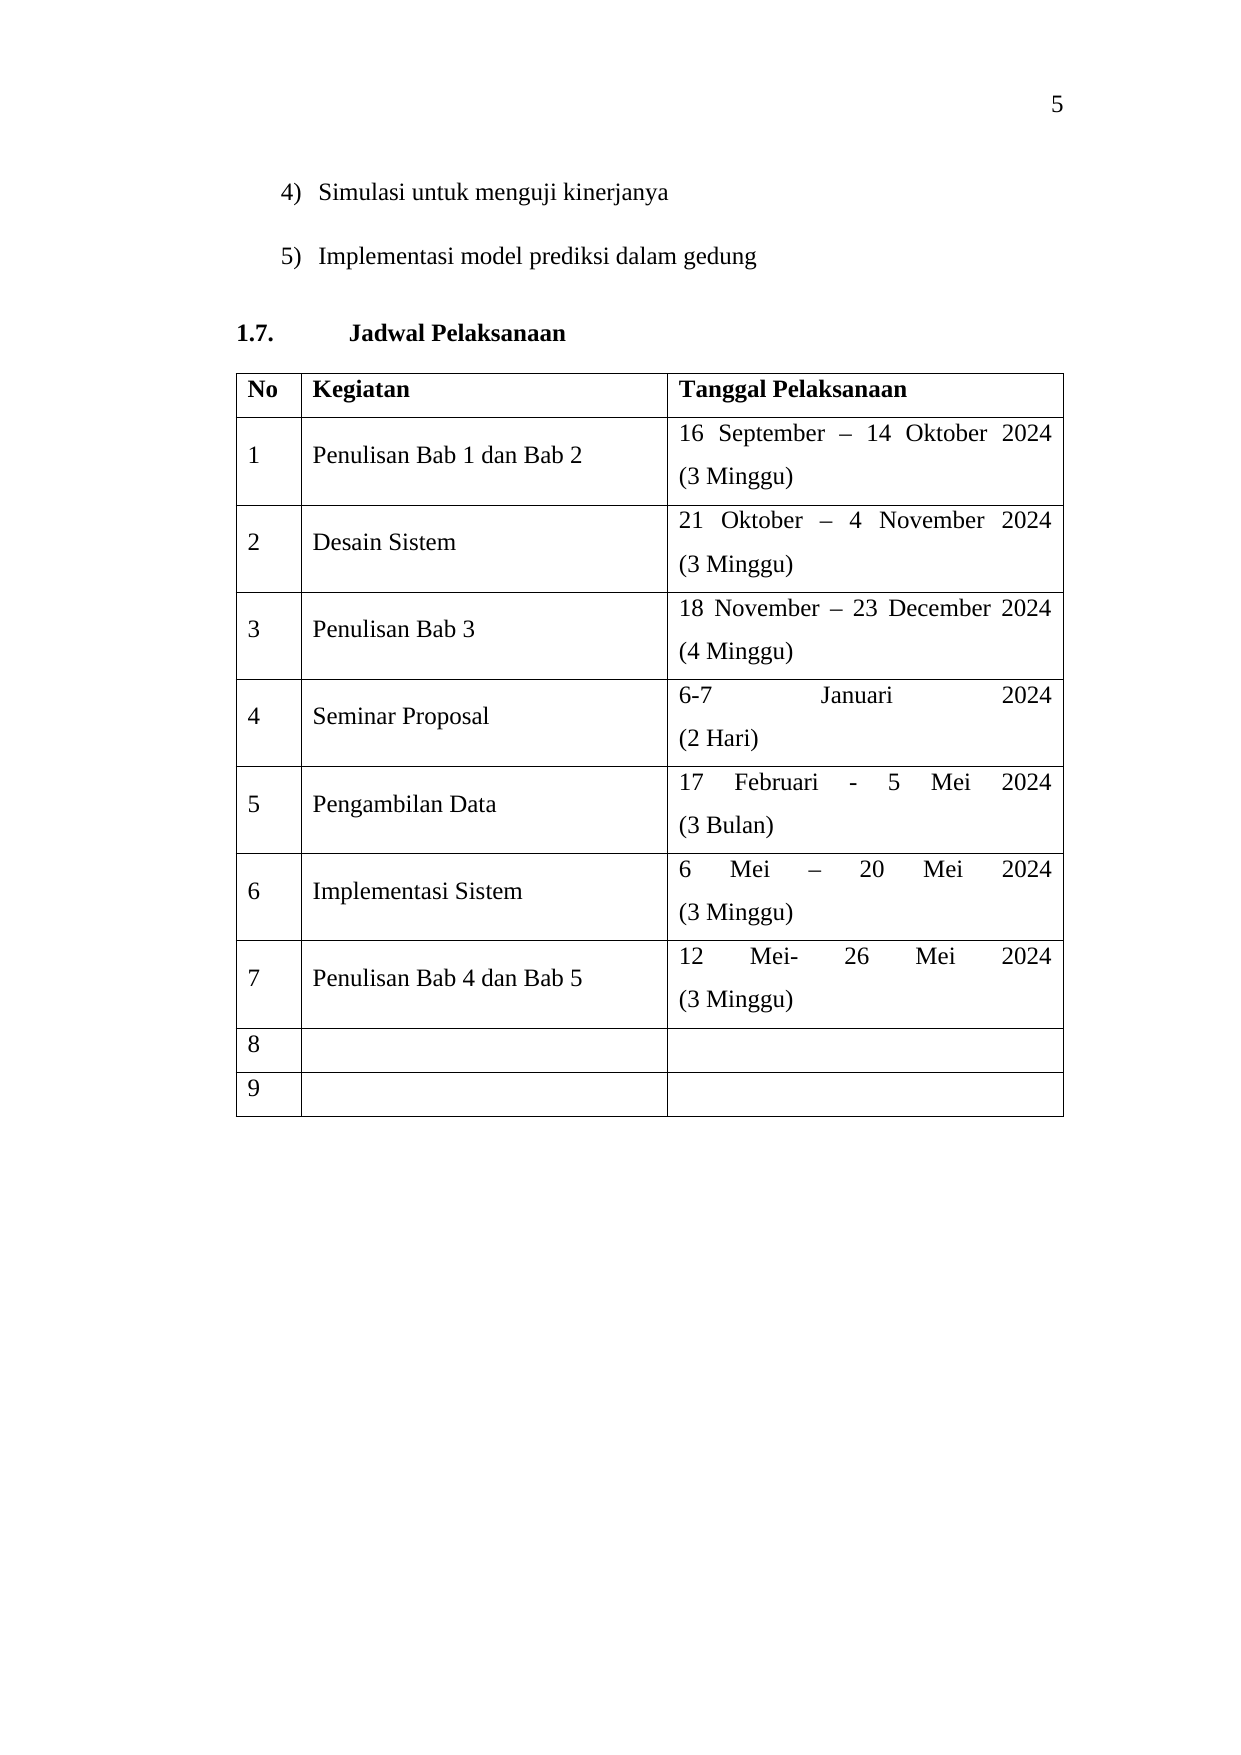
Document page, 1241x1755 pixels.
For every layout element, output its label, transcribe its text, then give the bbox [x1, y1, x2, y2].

table_header No [237, 374, 301, 417]
table_cell 9 [237, 1073, 301, 1116]
table_cell 16 September – 14 Oktober 2024 (3 Minggu) [668, 418, 1063, 504]
table_cell 8 [237, 1029, 301, 1072]
table_cell Penulisan Bab 1 dan Bab 2 [302, 418, 667, 504]
table_cell 3 [237, 593, 301, 679]
table_cell 21 Oktober – 4 November 2024 (3 Minggu) [668, 506, 1063, 592]
table_cell 2 [237, 506, 301, 592]
table_cell 17 Februari - 5 Mei 2024 (3 Bulan) [668, 767, 1063, 853]
table_cell [302, 1029, 667, 1072]
table_cell 1 [237, 418, 301, 504]
table_cell Penulisan Bab 3 [302, 593, 667, 679]
table_cell Seminar Proposal [302, 680, 667, 766]
table_cell 12 Mei- 26 Mei 2024 (3 Minggu) [668, 941, 1063, 1028]
table_cell Penulisan Bab 4 dan Bab 5 [302, 941, 667, 1028]
table_cell [668, 1073, 1063, 1116]
table_cell [668, 1029, 1063, 1072]
table_cell 6 Mei – 20 Mei 2024 (3 Minggu) [668, 854, 1063, 940]
table_cell 4 [237, 680, 301, 766]
subtitle Jadwal Pelaksanaan [236, 318, 1063, 346]
table_header Tanggal Pelaksanaan [668, 374, 1063, 417]
table_cell Desain Sistem [302, 506, 667, 592]
table_cell Pengambilan Data [302, 767, 667, 853]
table_cell 18 November – 23 December 2024 (4 Minggu) [668, 593, 1063, 679]
list Simulasi untuk menguji kinerjanya [281, 177, 1063, 206]
table_cell 6 [237, 854, 301, 940]
table_cell Implementasi Sistem [302, 854, 667, 940]
table_cell 6-7 Januari 2024 (2 Hari) [668, 680, 1063, 766]
table_header Kegiatan [302, 374, 667, 417]
table_cell 5 [237, 767, 301, 853]
table_cell 7 [237, 941, 301, 1028]
list Implementasi model prediksi dalam gedung [281, 241, 1063, 270]
table_cell [302, 1073, 667, 1116]
